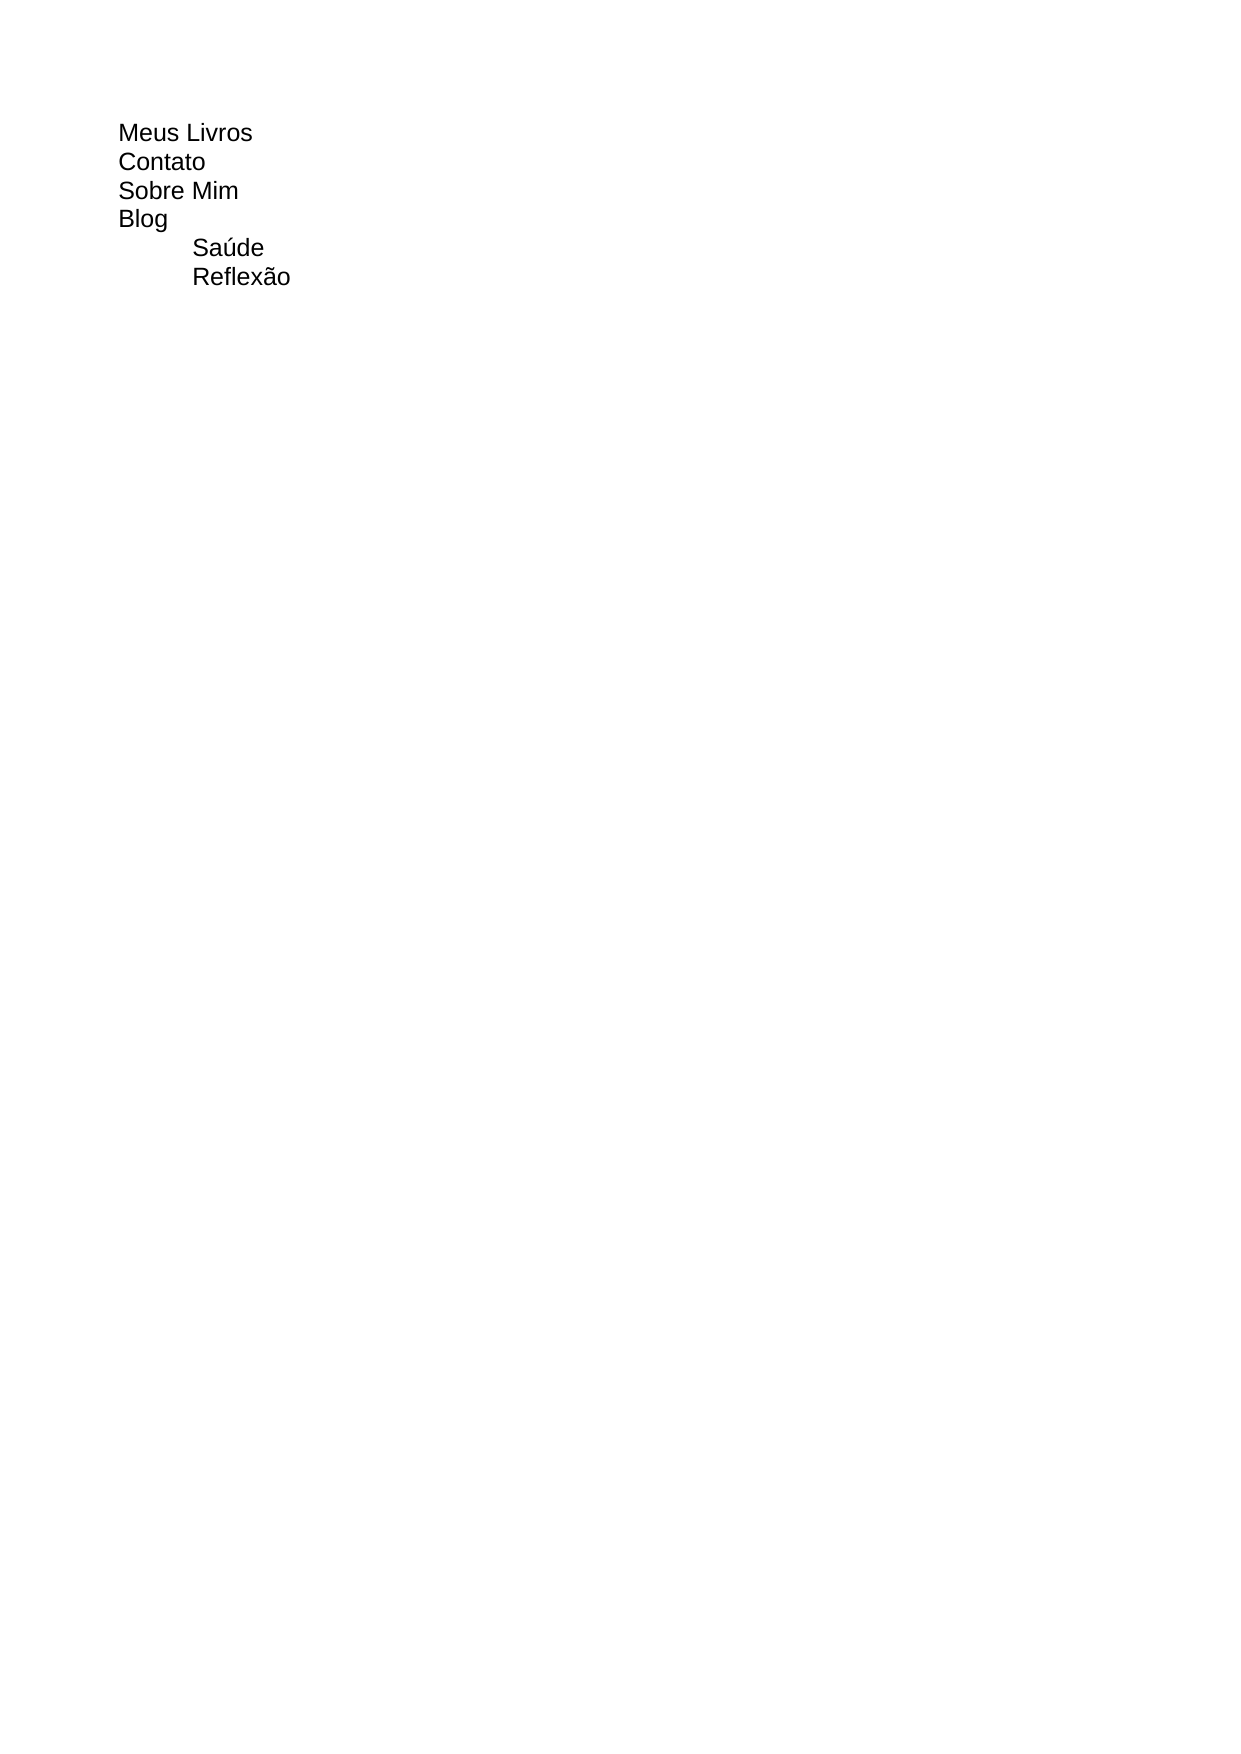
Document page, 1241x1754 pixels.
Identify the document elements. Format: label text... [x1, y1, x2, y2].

text Blog [118, 204, 1122, 233]
text Sobre Mim [118, 176, 1122, 204]
text Meus Livros [118, 118, 1122, 147]
text Reflexão [118, 262, 1122, 291]
text Contato [118, 147, 1122, 176]
text Saúde [118, 233, 1122, 262]
